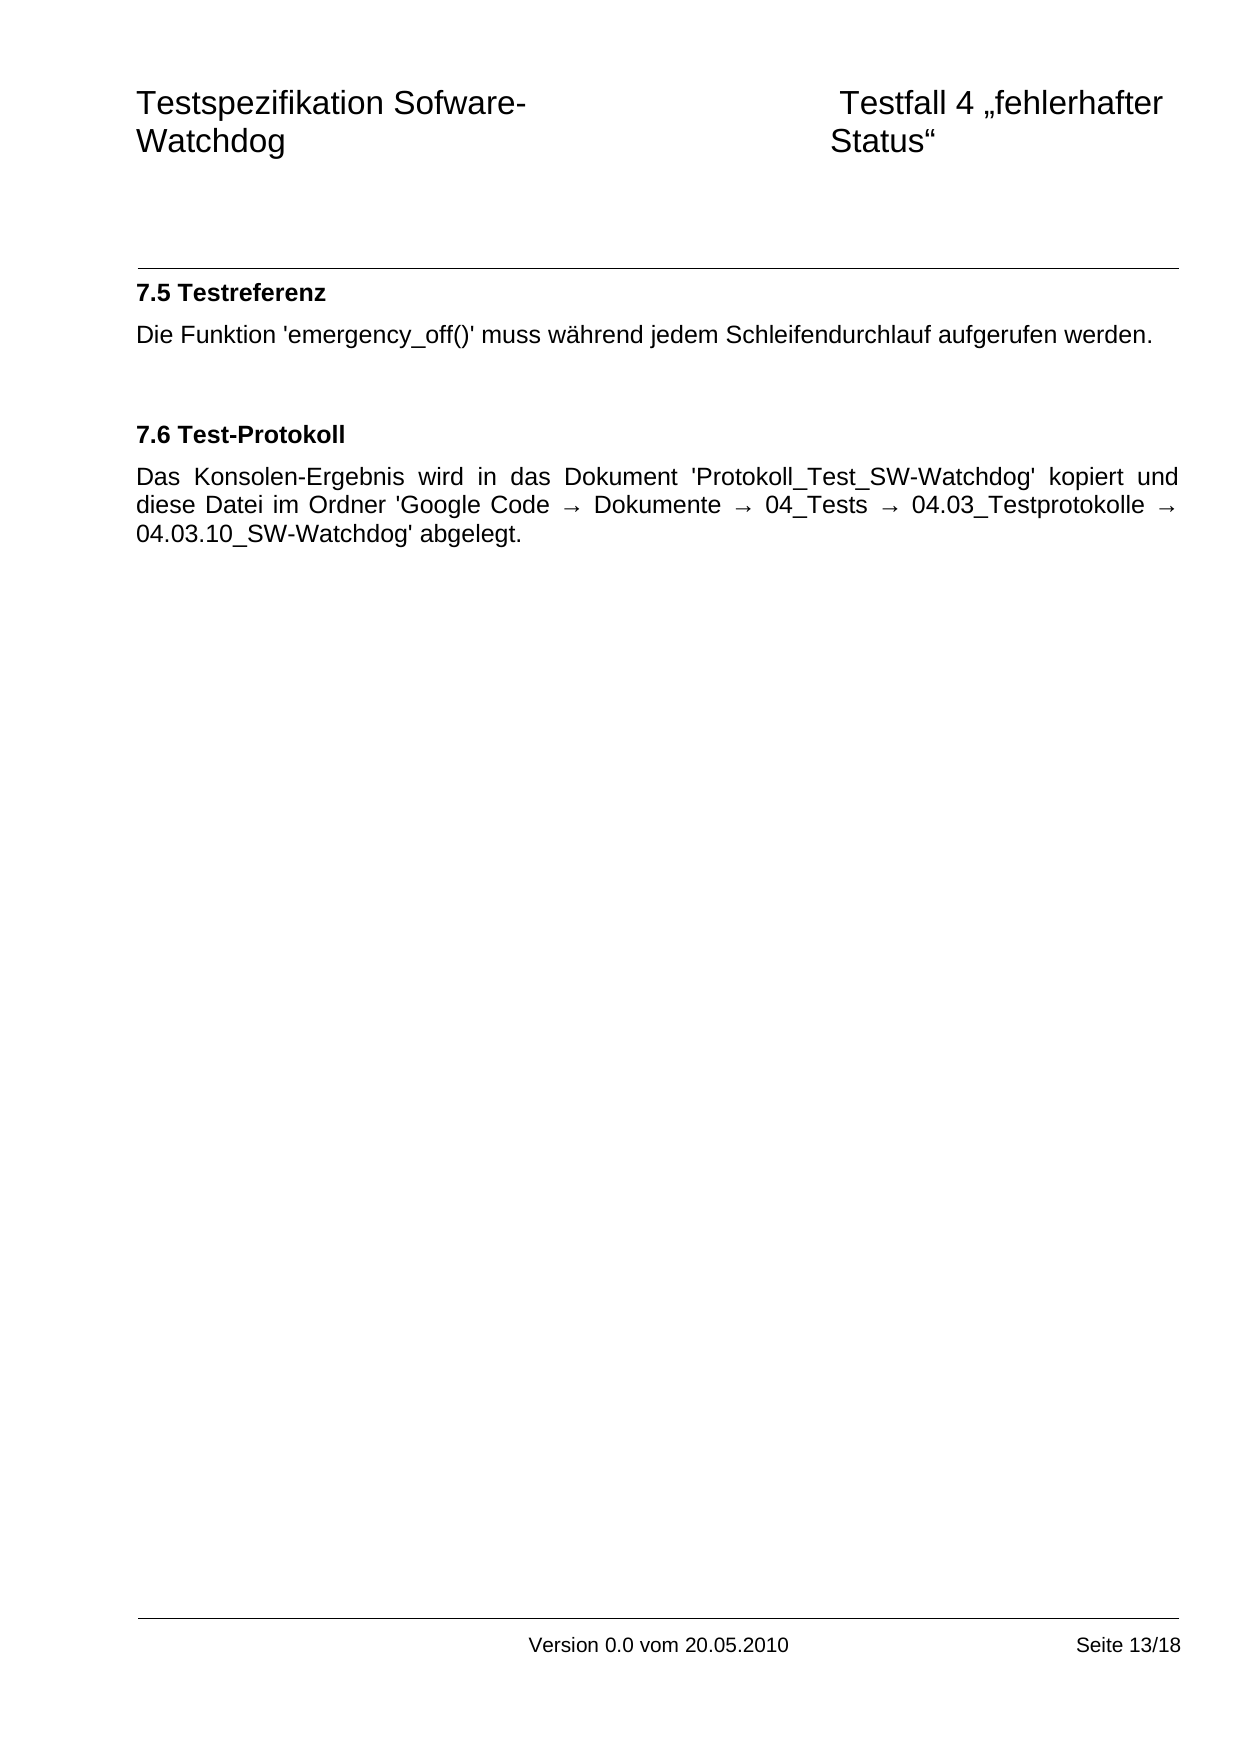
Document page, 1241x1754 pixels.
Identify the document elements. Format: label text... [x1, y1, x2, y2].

subtitle Testreferenz [136, 289, 1181, 307]
subtitle Test-Protokoll [136, 420, 1181, 449]
text Die Funktion 'emergency_off()' muss während jedem Schleifendurchlauf aufgerufen werden. [136, 319, 1181, 348]
text Das Konsolen-Ergebnis wird in das Dokument 'Protokoll_Test_SW-Watchdog' kopiert und diese Datei im Ordner 'Google Code → Dokumente → 04_Tests → 04.03_Testprotokolle → 04.03.10_SW-Watchdog' abgelegt. [136, 462, 1181, 548]
